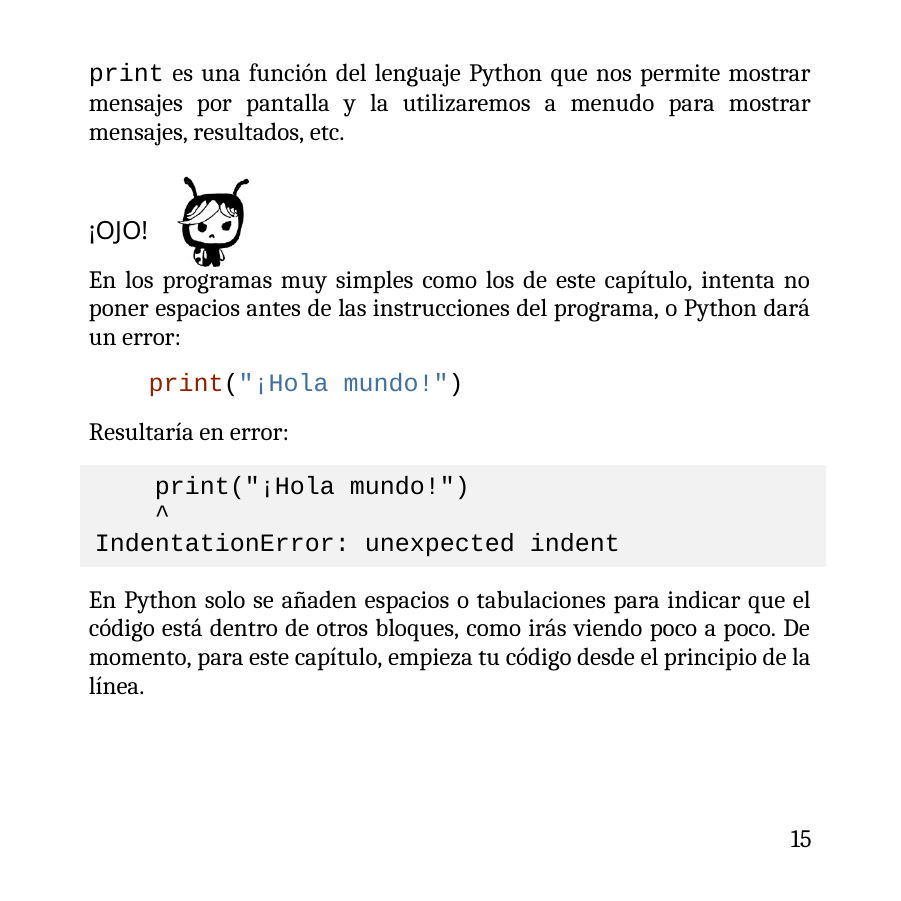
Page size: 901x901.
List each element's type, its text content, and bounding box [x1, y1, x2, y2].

text En Python solo se añaden espacios o tabulaciones para indicar que el código está dentro de otros bloques, como irás viendo poco a poco. De momento, para este capítulo, empieza tu código desde el principio de la línea. [89, 586, 811, 701]
text En los programas muy simples como los de este capítulo, intenta no poner espacios antes de las instrucciones del programa, o Python dará un error: [89, 266, 811, 352]
text print es una función del lenguaje Python que nos permite mostrar mensajes por pantalla y la utilizaremos a menudo para mostrar mensajes, resultados, etc. [89, 59, 811, 147]
text print("¡Hola mundo!") [118, 371, 811, 399]
text Resultaría en error: [89, 418, 811, 446]
text ¡OJO! [89, 213, 173, 247]
text [258, 213, 811, 247]
text print("¡Hola mundo!") ^ IndentationError: unexpected indent [86, 471, 820, 561]
picture [173, 169, 258, 271]
